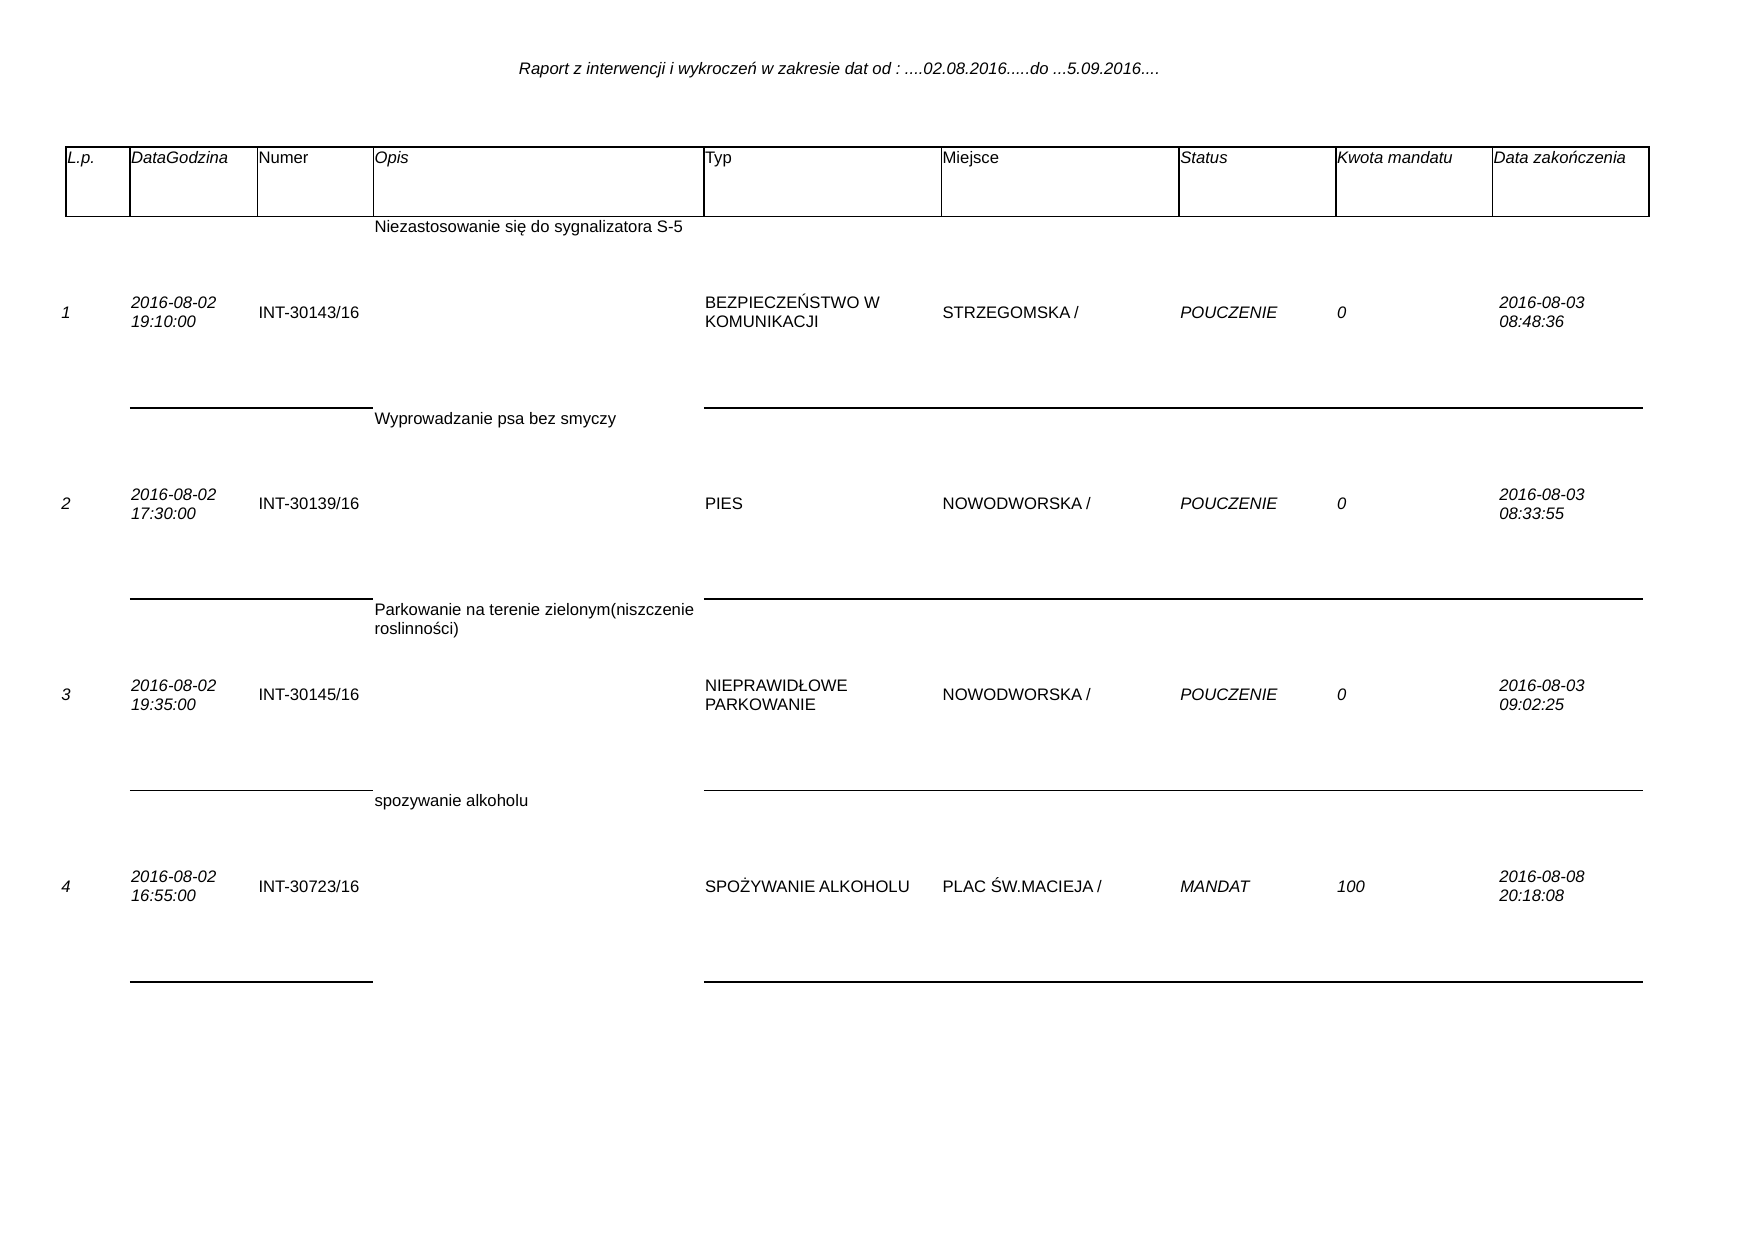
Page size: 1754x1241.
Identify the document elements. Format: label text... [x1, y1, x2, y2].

table_cell NOWODWORSKA / [941, 600, 1179, 790]
table_cell Kwota mandatu [1337, 148, 1492, 216]
table_cell [1643, 790, 1649, 981]
table_cell [611, 140, 704, 146]
table_header [130, 59, 257, 140]
table_header [1353, 59, 1492, 140]
table_cell DataGodzina [131, 148, 257, 216]
table_cell [327, 140, 373, 146]
table_cell 2016-08-02 16:55:00 [130, 791, 257, 981]
table_cell Niezastosowanie się do sygnalizatora S-5 [373, 217, 704, 407]
table_cell Miejsce [942, 148, 1178, 216]
table_cell Status [1180, 148, 1335, 216]
table_cell 0 [1336, 600, 1498, 790]
table_cell 1 [60, 216, 130, 407]
table_cell 2016-08-02 19:35:00 [130, 600, 257, 790]
table_cell NOWODWORSKA / [941, 409, 1179, 598]
table_cell MANDAT [1179, 791, 1336, 981]
table_cell 2016-08-03 08:48:36 [1498, 217, 1643, 407]
table_cell [1353, 140, 1492, 146]
table_cell L.p. [67, 148, 129, 216]
table_cell 2016-08-03 09:02:25 [1498, 600, 1643, 790]
table_cell POUCZENIE [1179, 409, 1336, 598]
table_cell Opis [374, 148, 703, 216]
table_cell [373, 140, 611, 146]
table_cell 100 [1336, 791, 1498, 981]
table_cell Typ [705, 148, 941, 216]
table_cell INT-30145/16 [257, 600, 373, 790]
table_cell [1643, 407, 1649, 598]
table_cell [1643, 598, 1649, 790]
table_cell 3 [60, 598, 130, 790]
table_cell POUCZENIE [1179, 217, 1336, 407]
table_cell INT-30723/16 [257, 791, 373, 981]
table_cell Numer [258, 148, 373, 216]
table_cell [60, 146, 65, 216]
table_cell [257, 140, 327, 146]
table_cell 0 [1336, 217, 1498, 407]
table_cell 2016-08-02 17:30:00 [130, 409, 257, 598]
table_cell [130, 140, 257, 146]
table_cell SPOŻYWANIE ALKOHOLU [704, 791, 941, 981]
table_cell [66, 140, 130, 146]
table_cell INT-30143/16 [257, 217, 373, 407]
table_cell INT-30139/16 [257, 409, 373, 598]
table_cell [704, 140, 941, 146]
table_header Raport z interwencji i wykroczeń w zakresie dat od : ....02.08.2016.....do ...5.09.2016.... [327, 59, 1353, 140]
table_cell Data zakończenia [1493, 148, 1648, 216]
table_cell 4 [60, 790, 130, 981]
table_cell 2 [60, 407, 130, 598]
table_header [1492, 59, 1498, 140]
table_cell 2016-08-02 19:10:00 [130, 217, 257, 407]
table_header [1643, 59, 1649, 140]
table_cell PIES [704, 409, 941, 598]
table_header [66, 59, 130, 140]
table_cell NIEPRAWIDŁOWE PARKOWANIE [704, 600, 941, 790]
table_cell BEZPIECZEŃSTWO W KOMUNIKACJI [704, 217, 941, 407]
table_cell [1643, 217, 1649, 407]
table_cell STRZEGOMSKA / [941, 217, 1179, 407]
table_cell spozywanie alkoholu [373, 790, 704, 981]
table_cell [1342, 140, 1353, 146]
table_cell Wyprowadzanie psa bez smyczy [373, 407, 704, 598]
table_header [1498, 59, 1643, 140]
table_cell POUCZENIE [1179, 600, 1336, 790]
table_header [257, 59, 327, 140]
table_cell [941, 140, 1179, 146]
table_cell PLAC ŚW.MACIEJA / [941, 791, 1179, 981]
table_cell [1179, 140, 1336, 146]
table_cell 2016-08-03 08:33:55 [1498, 409, 1643, 598]
table_cell 0 [1336, 409, 1498, 598]
table_cell 2016-08-08 20:18:08 [1498, 791, 1643, 981]
table_header [60, 59, 66, 140]
table_cell Parkowanie na terenie zielonym(niszczenie roslinności) [373, 598, 704, 790]
table_cell [1498, 140, 1643, 146]
